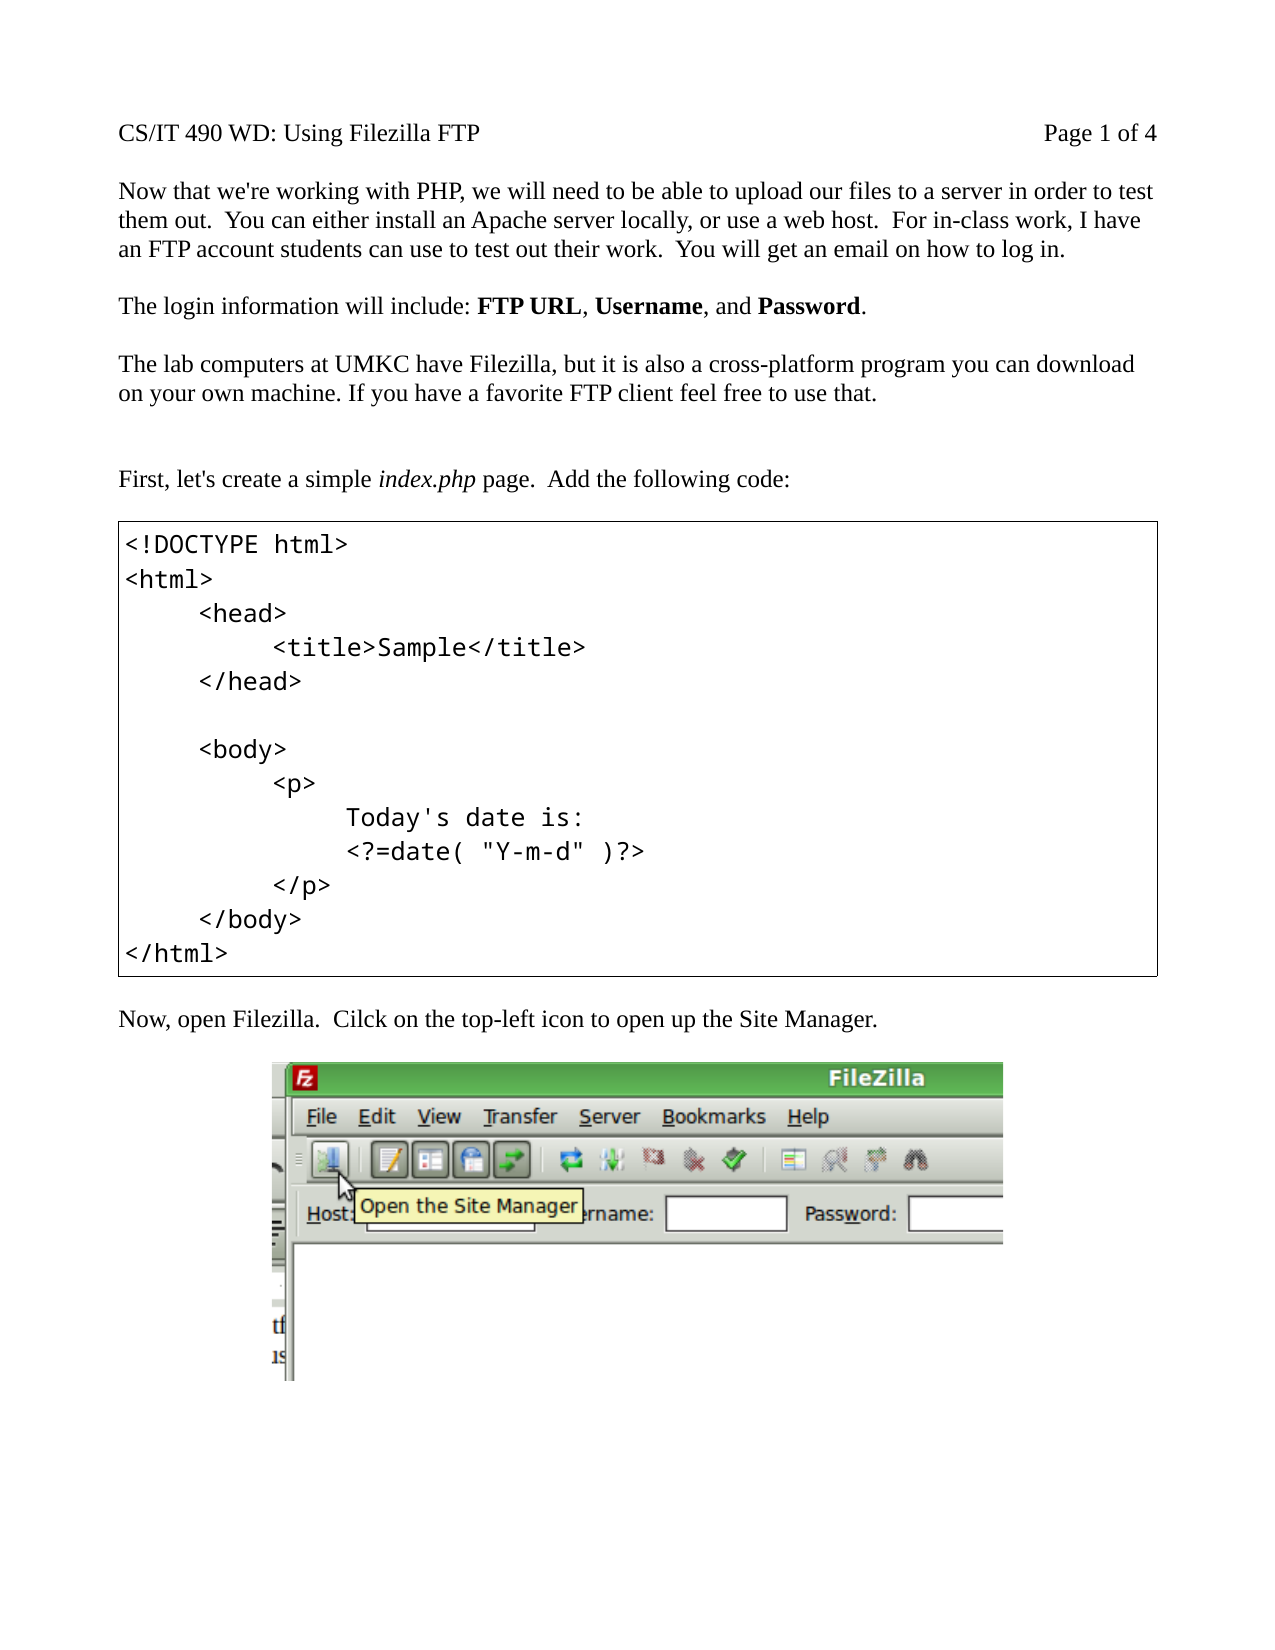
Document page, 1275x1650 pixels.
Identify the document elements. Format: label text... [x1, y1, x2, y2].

picture [271, 1062, 1004, 1381]
text Now, open Filezilla. Cilck on the top-left icon to open up the Site Manager. [118, 1004, 1157, 1033]
text The lab computers at UMKC have Filezilla, but it is also a cross-platform program you can download on your own machine. If you have a favorite FTP client feel free to use that. [118, 349, 1157, 406]
text First, let's create a simple index.php page. Add the following code: [118, 464, 1157, 493]
text Now that we're working with PHP, we will need to be able to upload our files to a server in order to test them out. You can either install an Apache server locally, or use a web host. For in-class work, I have an FTP account students can use to test out their work. You will get an email on how to log in. [118, 176, 1157, 263]
table_header <!DOCTYPE html> <html> <head> <title>Sample</title> </head> <body> <p> Today's date is: <?=date( "Y-m-d" )?> </p> </body> </html> [119, 522, 1157, 976]
text The login information will include: FTP URL, Username, and Password. [118, 291, 1157, 320]
